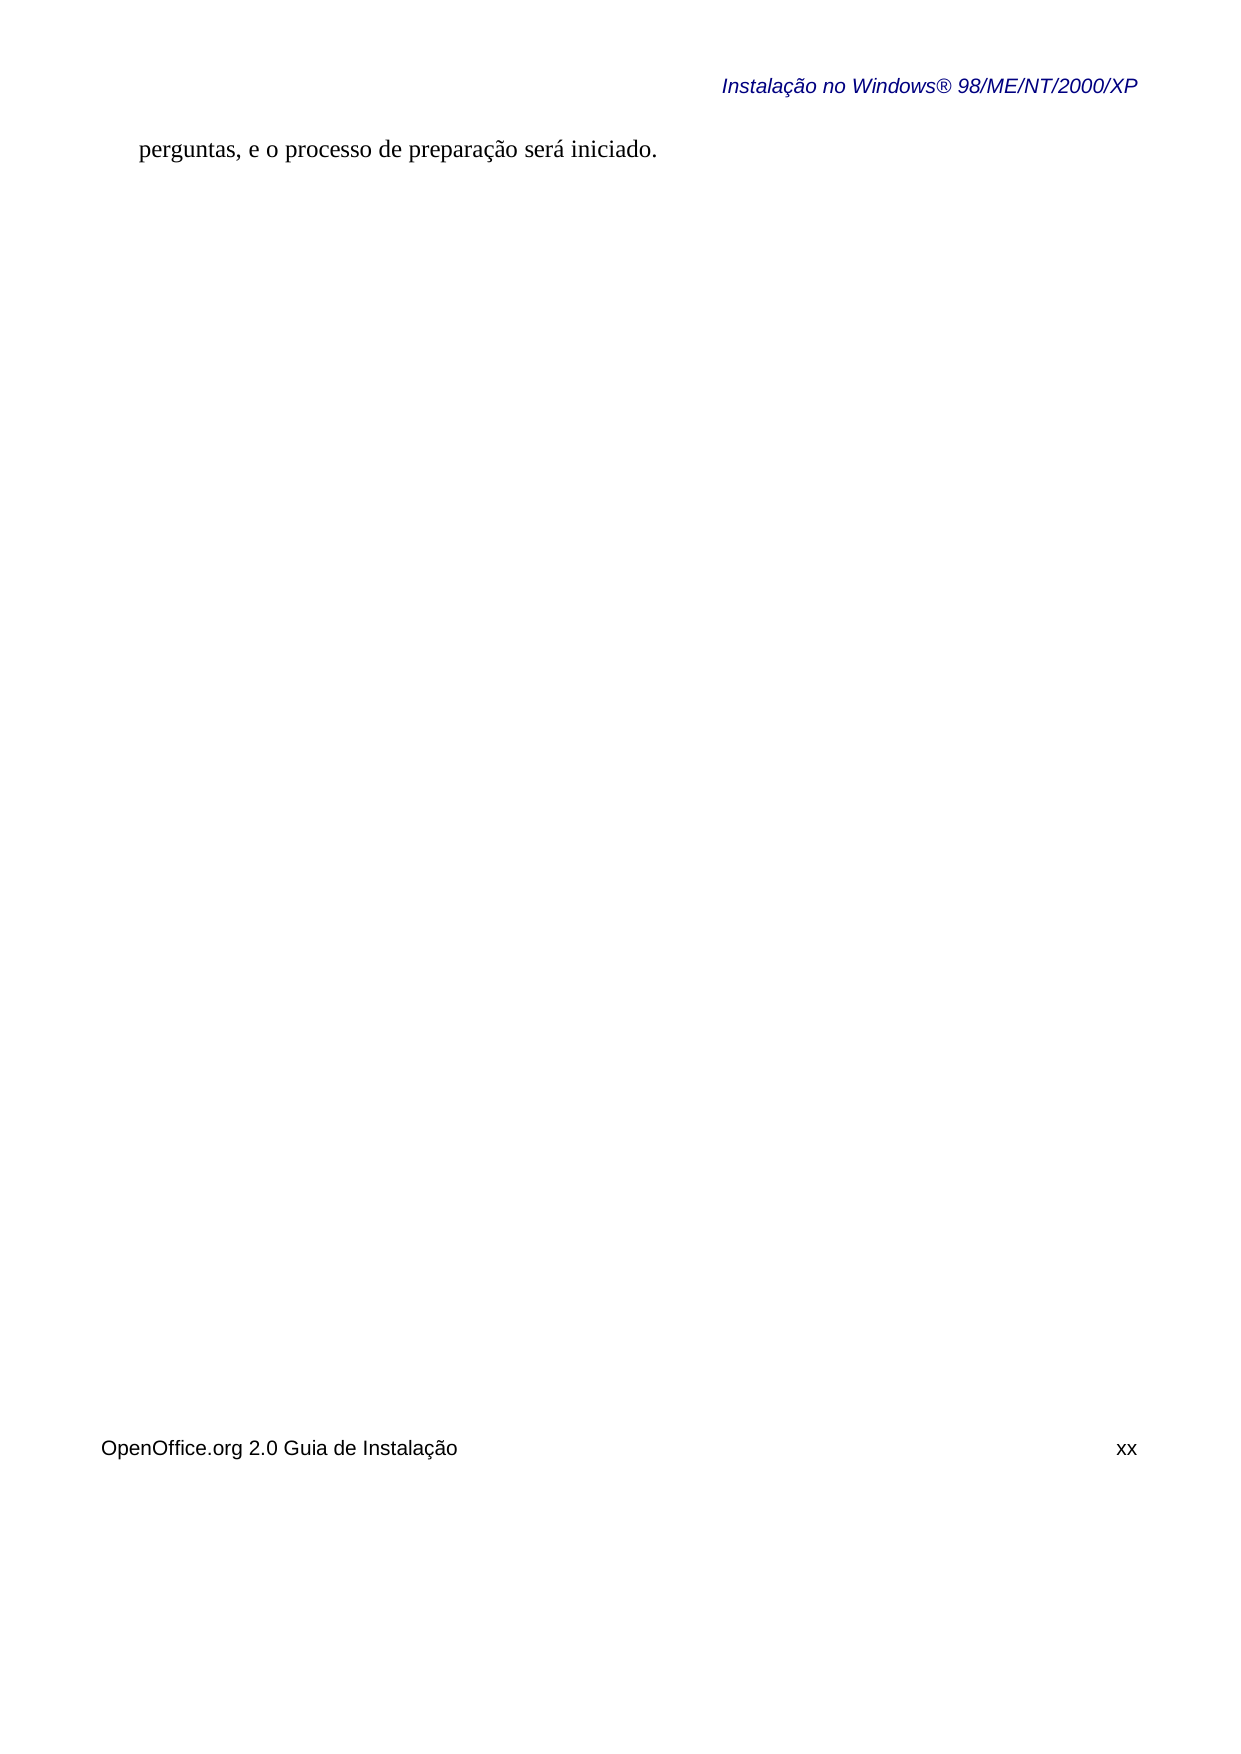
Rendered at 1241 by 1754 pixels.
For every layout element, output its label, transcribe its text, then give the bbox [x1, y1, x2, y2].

text perguntas, e o processo de preparação será iniciado. [138, 135, 1140, 163]
